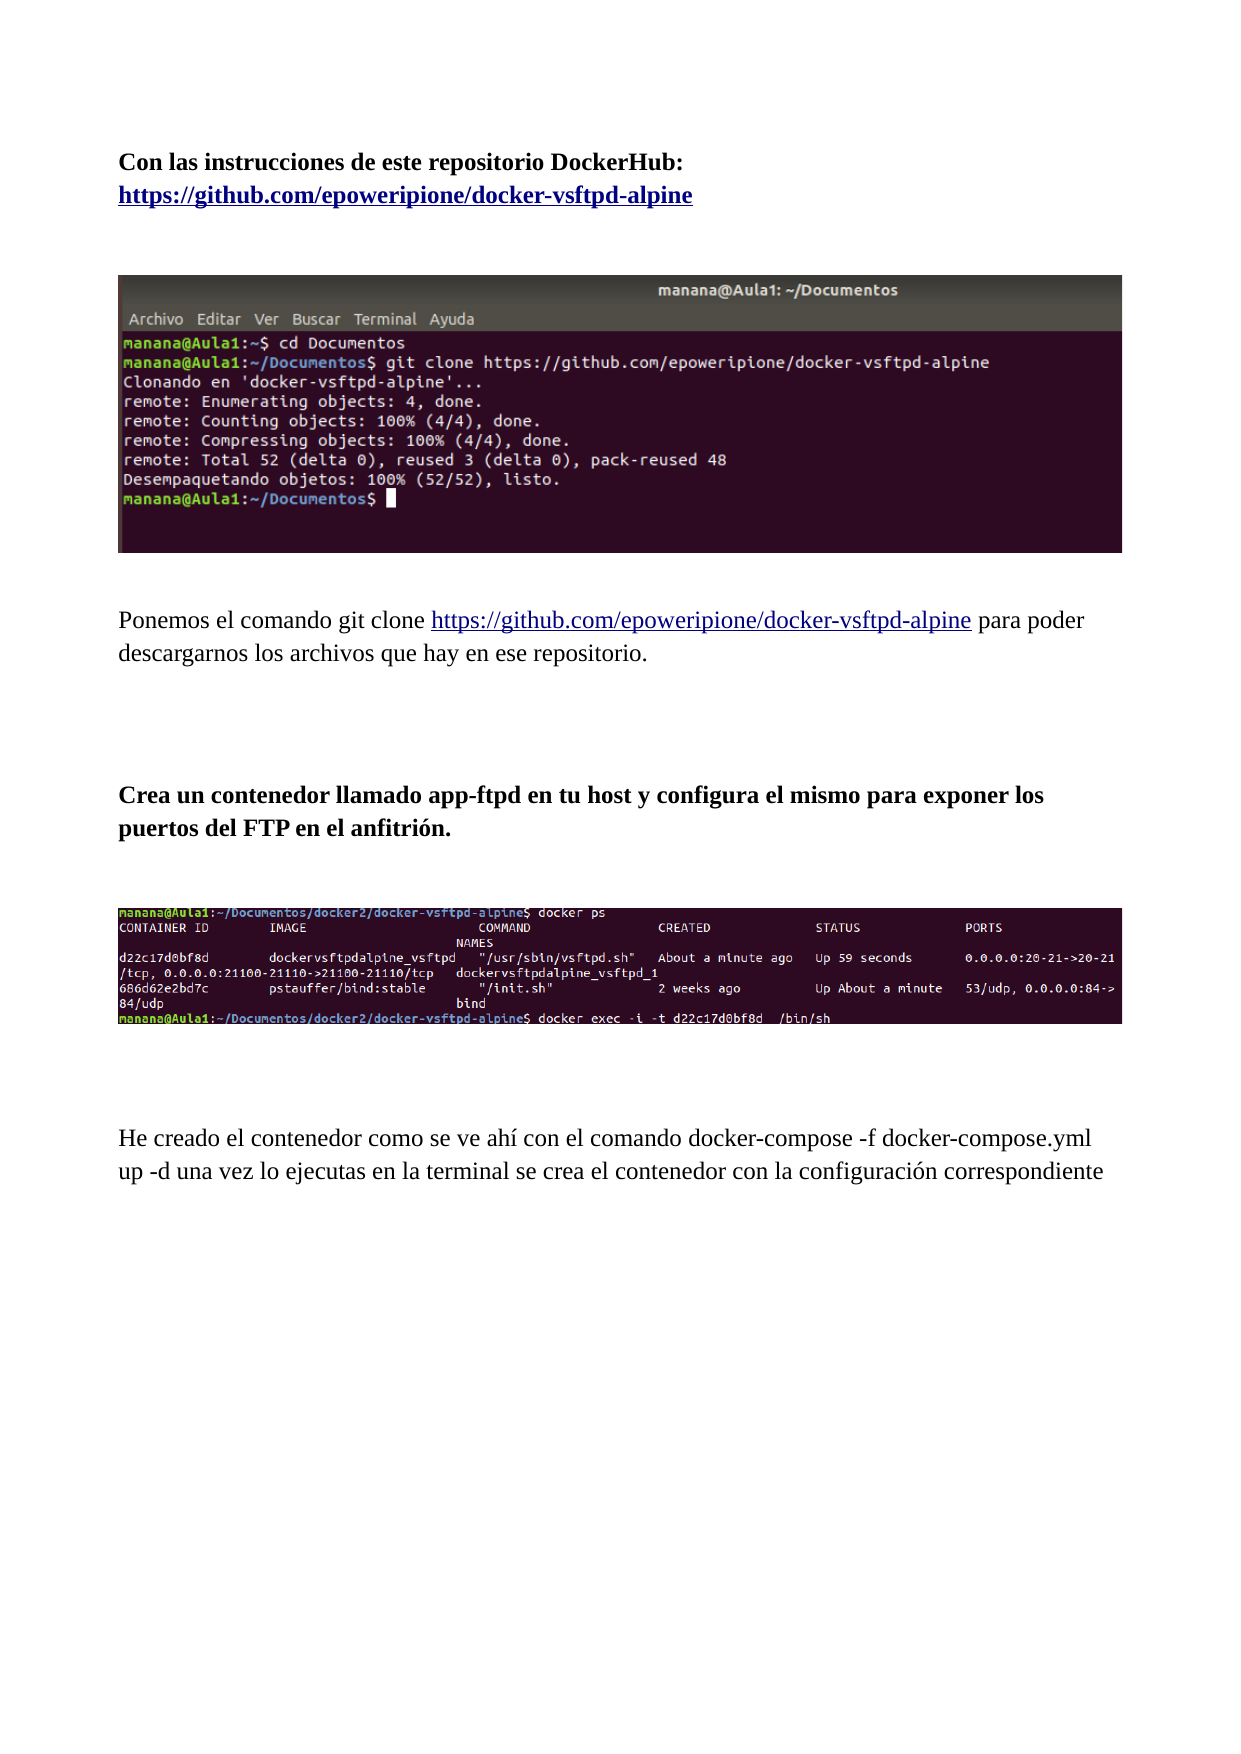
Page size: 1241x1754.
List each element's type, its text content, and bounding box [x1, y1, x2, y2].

text Con las instrucciones de este repositorio DockerHub: https://github.com/epoweripione/docker-vsftpd-alpine [118, 147, 1122, 209]
text Ponemos el comando git clone https://github.com/epoweripione/docker-vsftpd-alpine para poder descargarnos los archivos que hay en ese repositorio. [118, 605, 1122, 666]
picture [118, 908, 1123, 1024]
text Crea un contenedor llamado app-ftpd en tu host y configura el mismo para exponer los puertos del FTP en el anfitrión. [118, 781, 1122, 842]
picture [118, 275, 1123, 553]
text He creado el contenedor como se ve ahí con el comando docker-compose -f docker-compose.yml up -d una vez lo ejecutas en la terminal se crea el contenedor con la configuración correspondiente [118, 1123, 1122, 1185]
